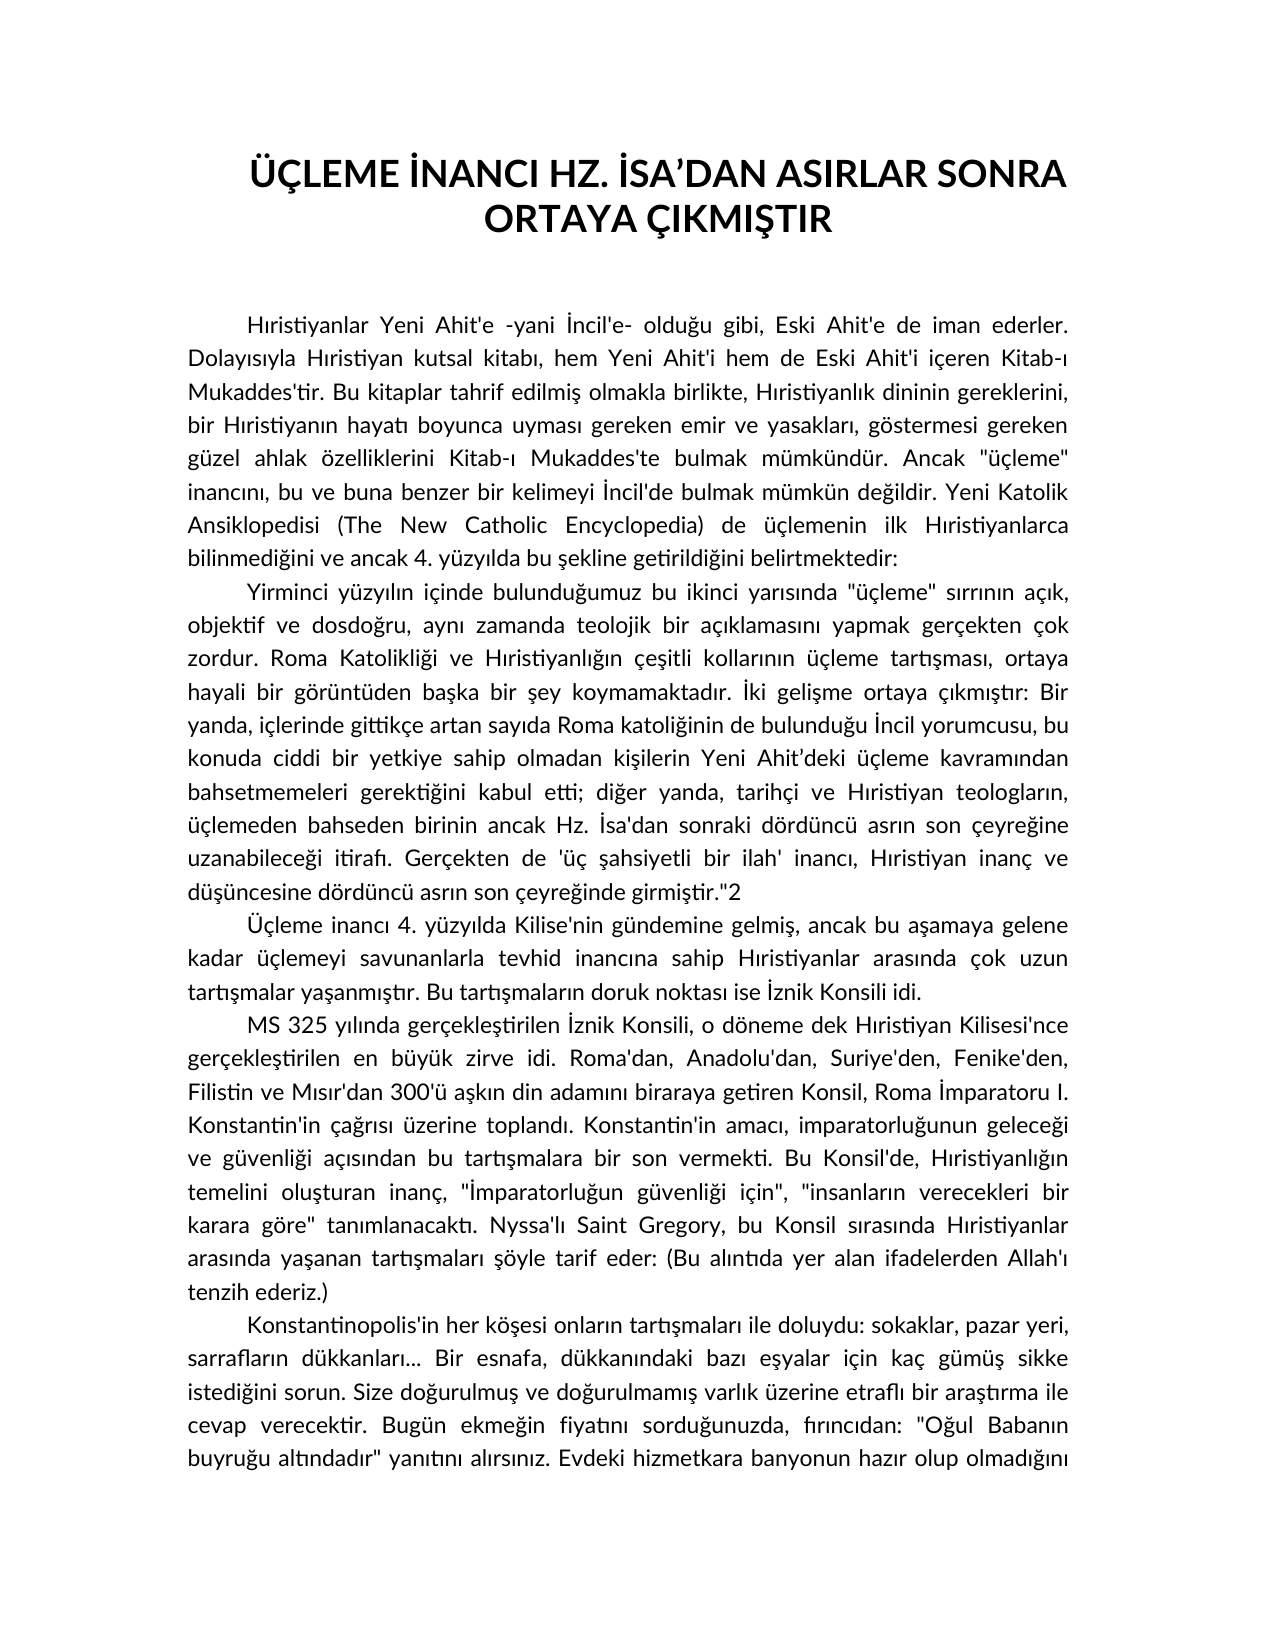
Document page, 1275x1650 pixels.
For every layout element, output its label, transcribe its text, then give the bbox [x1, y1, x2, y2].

text Üçleme inancı 4. yüzyılda Kilise'nin gündemine gelmiş, ancak bu aşamaya gelene kadar üçlemeyi savunanlarla tevhid inancına sahip Hıristiyanlar arasında çok uzun tartışmalar yaşanmıştır. Bu tartışmaların doruk noktası ise İznik Konsili idi. [187, 907, 1070, 1007]
text Hıristiyanlar Yeni Ahit'e -yani İncil'e- olduğu gibi, Eski Ahit'e de iman ederler. Dolayısıyla Hıristiyan kutsal kitabı, hem Yeni Ahit'i hem de Eski Ahit'i içeren Kitab-ı Mukaddes'tir. Bu kitaplar tahrif edilmiş olmakla birlikte, Hıristiyanlık dininin gereklerini, bir Hıristiyanın hayatı boyunca uyması gereken emir ve yasakları, göstermesi gereken güzel ahlak özelliklerini Kitab-ı Mukaddes'te bulmak mümkündür. Ancak "üçleme" inancını, bu ve buna benzer bir kelimeyi İncil'de bulmak mümkün değildir. Yeni Katolik Ansiklopedisi (The New Catholic Encyclopedia) de üçlemenin ilk Hıristiyanlarca bilinmediğini ve ancak 4. yüzyılda bu şekline getirildiğini belirtmektedir: [187, 307, 1070, 573]
text ÜÇLEME İNANCI HZ. İSA’DAN ASIRLAR SONRA ORTAYA ÇIKMIŞTIR [247, 150, 1070, 240]
text Yirminci yüzyılın içinde bulunduğumuz bu ikinci yarısında "üçleme" sırrının açık, objektif ve dosdoğru, aynı zamanda teolojik bir açıklamasını yapmak gerçekten çok zordur. Roma Katolikliği ve Hıristiyanlığın çeşitli kollarının üçleme tartışması, ortaya hayali bir görüntüden başka bir şey koymamaktadır. İki gelişme ortaya çıkmıştır: Bir yanda, içlerinde gittikçe artan sayıda Roma katoliğinin de bulunduğu İncil yorumcusu, bu konuda ciddi bir yetkiye sahip olmadan kişilerin Yeni Ahit’deki üçleme kavramından bahsetmemeleri gerektiğini kabul etti; diğer yanda, tarihçi ve Hıristiyan teologların, üçlemeden bahseden birinin ancak Hz. İsa'dan sonraki dördüncü asrın son çeyreğine uzanabileceği itirafı. Gerçekten de 'üç şahsiyetli bir ilah' inancı, Hıristiyan inanç ve düşüncesine dördüncü asrın son çeyreğinde girmiştir."2 [187, 573, 1070, 907]
text Konstantinopolis'in her köşesi onların tartışmaları ile doluydu: sokaklar, pazar yeri, sarrafların dükkanları... Bir esnafa, dükkanındaki bazı eşyalar için kaç gümüş sikke istediğini sorun. Size doğurulmuş ve doğurulmamış varlık üzerine etraflı bir araştırma ile cevap verecektir. Bugün ekmeğin fiyatını sorduğunuzda, fırıncıdan: "Oğul Babanın buyruğu altındadır" yanıtını alırsınız. Evdeki hizmetkara banyonun hazır olup olmadığını [187, 1307, 1070, 1473]
text MS 325 yılında gerçekleştirilen İznik Konsili, o döneme dek Hıristiyan Kilisesi'nce gerçekleştirilen en büyük zirve idi. Roma'dan, Anadolu'dan, Suriye'den, Fenike'den, Filistin ve Mısır'dan 300'ü aşkın din adamını biraraya getiren Konsil, Roma İmparatoru I. Konstantin'in çağrısı üzerine toplandı. Konstantin'in amacı, imparatorluğunun geleceği ve güvenliği açısından bu tartışmalara bir son vermekti. Bu Konsil'de, Hıristiyanlığın temelini oluşturan inanç, "İmparatorluğun güvenliği için", "insanların verecekleri bir karara göre" tanımlanacaktı. Nyssa'lı Saint Gregory, bu Konsil sırasında Hıristiyanlar arasında yaşanan tartışmaları şöyle tarif eder: (Bu alıntıda yer alan ifadelerden Allah'ı tenzih ederiz.) [187, 1007, 1070, 1307]
